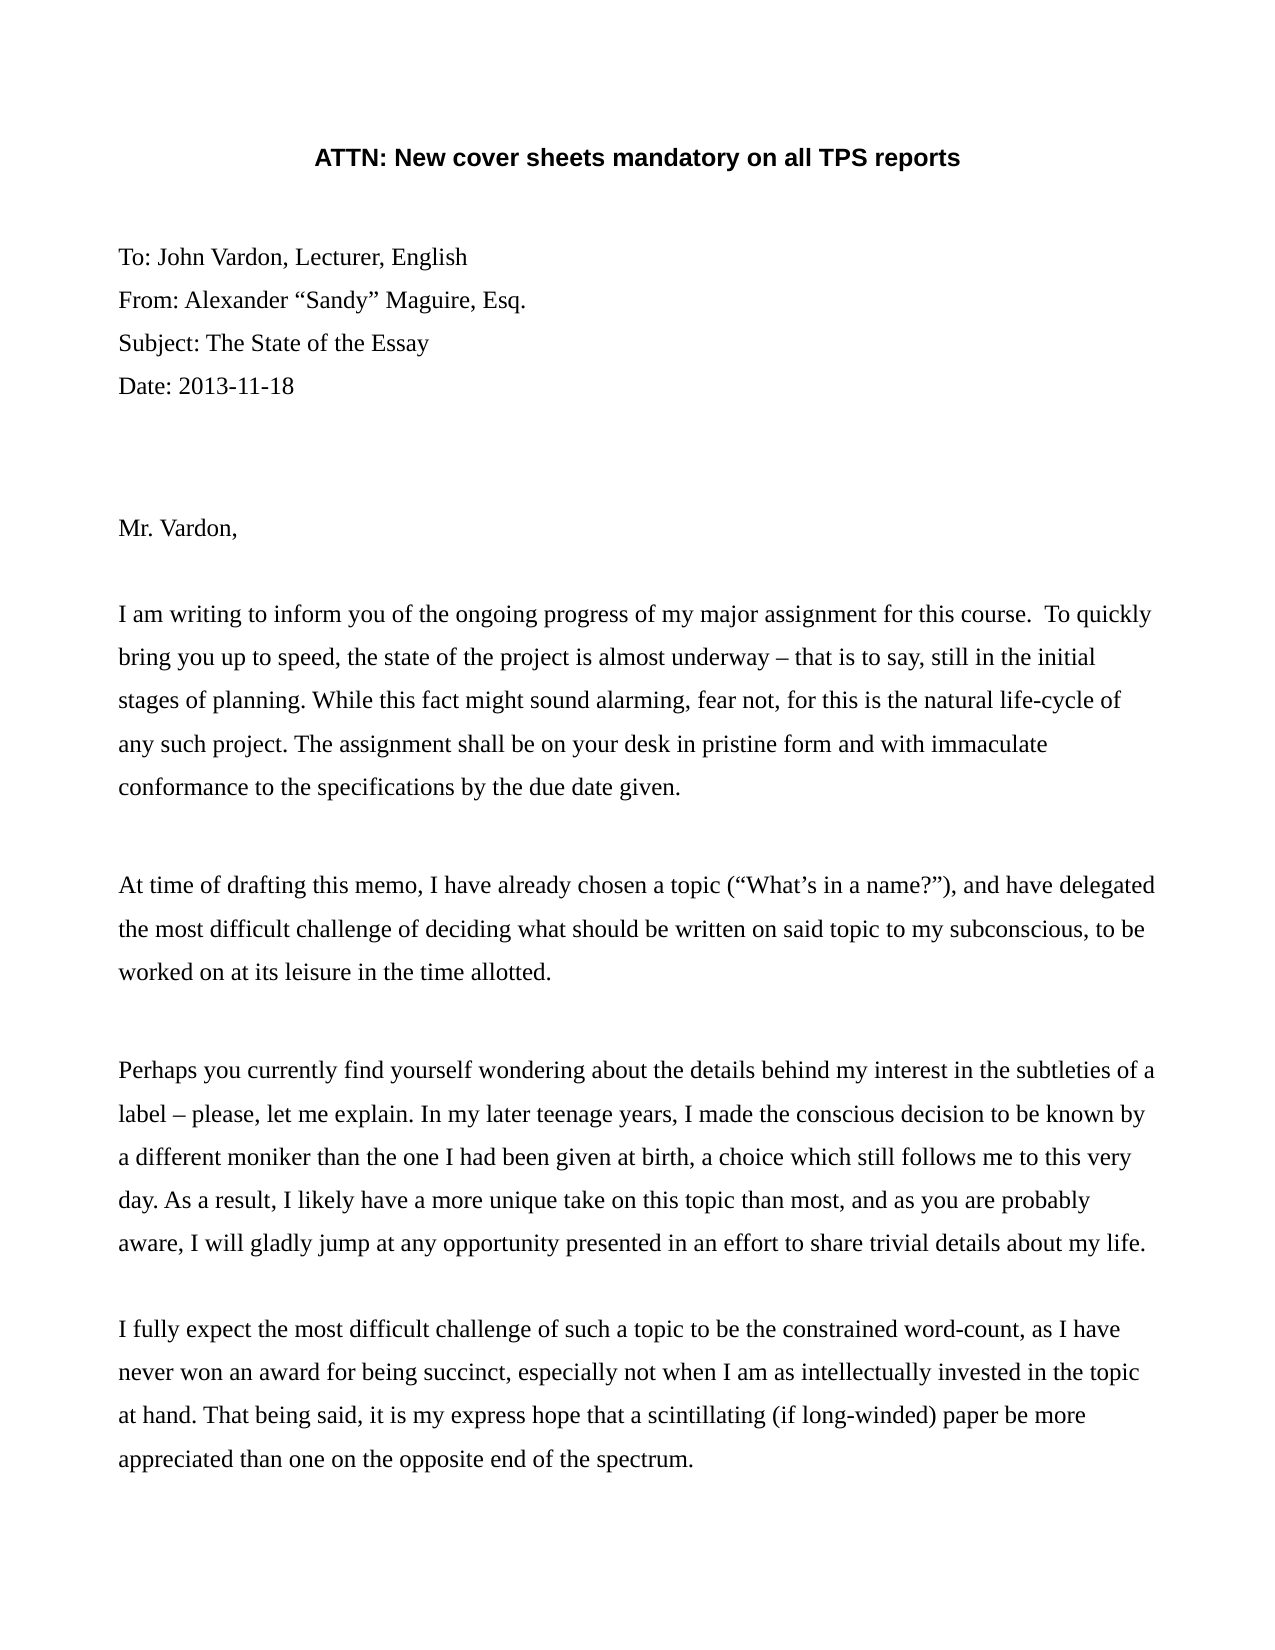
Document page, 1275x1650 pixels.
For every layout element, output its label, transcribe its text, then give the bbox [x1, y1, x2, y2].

text I fully expect the most difficult challenge of such a topic to be the constrained word-count, as I have never won an award for being succinct, especially not when I am as intellectually invested in the topic at hand. That being said, it is my express hope that a scintillating (if long-winded) paper be more appreciated than one on the opposite end of the spectrum. [118, 1314, 1157, 1472]
subtitle ATTN: New cover sheets mandatory on all TPS reports [118, 143, 1157, 172]
text Mr. Vardon, [118, 513, 1157, 542]
text I am writing to inform you of the ongoing progress of my major assignment for this course. To quickly bring you up to speed, the state of the project is almost underway – that is to say, still in the initial stages of planning. While this fact might sound alarming, fear not, for this is the natural life-cycle of any such project. The assignment shall be on your desk in pristine form and with immaculate conformance to the specifications by the due date given. [118, 599, 1157, 801]
text At time of drafting this memo, I have already chosen a topic (“What’s in a name?”), and have delegated the most difficult challenge of deciding what should be written on said topic to my subconscious, to be worked on at its leisure in the time allotted. [118, 871, 1157, 986]
text Perhaps you currently find yourself wondering about the details behind my interest in the subtleties of a label – please, let me explain. In my later teenage years, I made the conscious decision to be known by a different moniker than the one I had been given at birth, a choice which still follows me to this very day. As a result, I likely have a more unique take on this topic than most, and as you are probably aware, I will gladly jump at any opportunity presented in an effort to share trivial details about my life. [118, 1056, 1157, 1257]
text To: John Vardon, Lecturer, English From: Alexander “Sandy” Maguire, Esq. Subject: The State of the Essay Date: 2013-11-18 [118, 242, 1157, 400]
